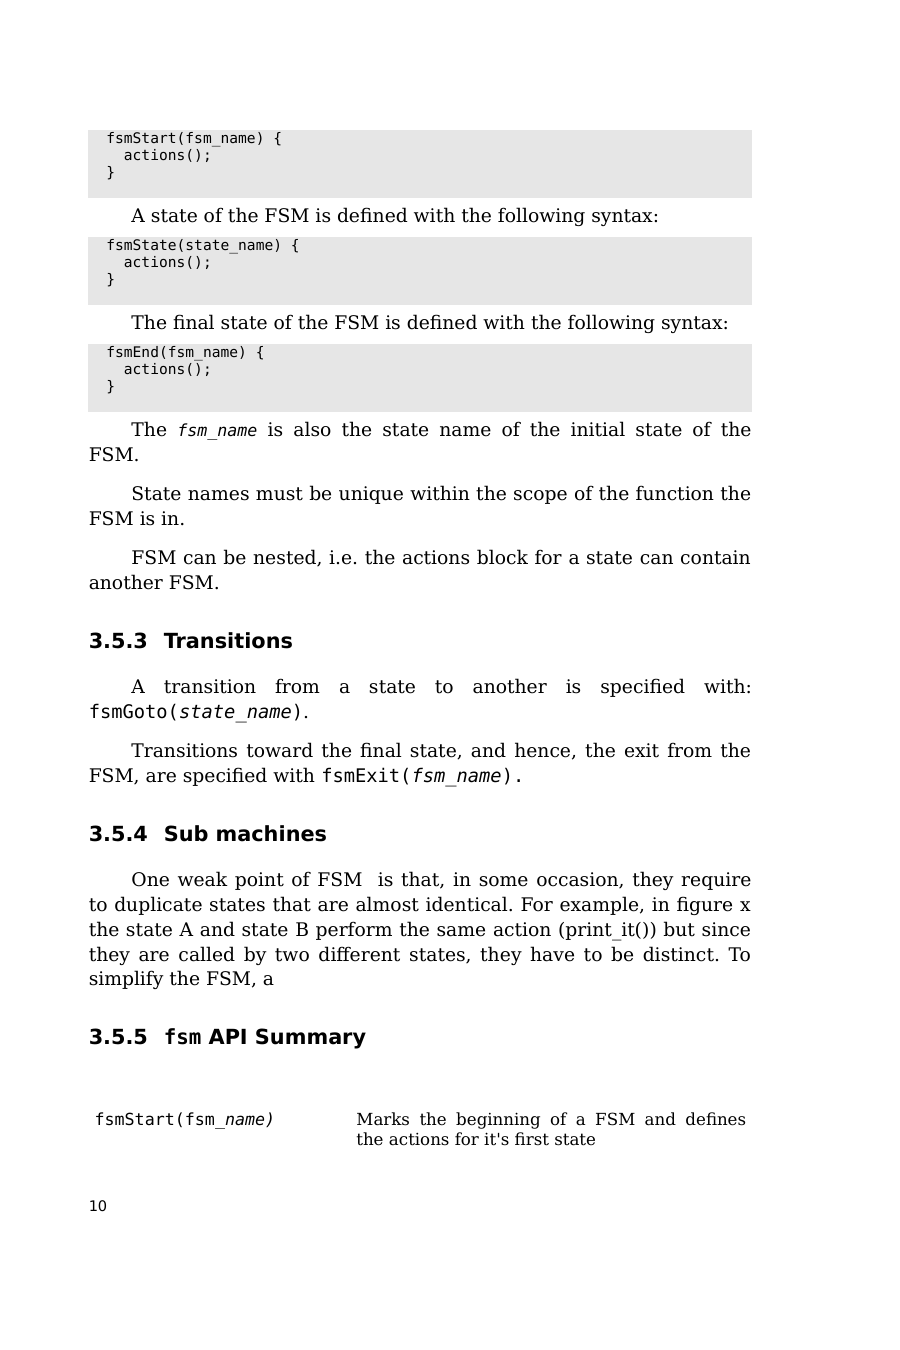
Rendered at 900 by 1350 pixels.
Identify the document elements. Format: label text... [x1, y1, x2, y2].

text A transition from a state to another is specified with: fsmGoto(state_name). [88, 676, 752, 723]
text actions(); [88, 254, 752, 271]
table_header fsmStart(fsm_name) [89, 1105, 350, 1155]
text } [88, 164, 752, 181]
text State names must be unique within the scope of the function the FSM is in. [88, 483, 752, 529]
table_header Marks the beginning of a FSM and defines the actions for it's first state [350, 1105, 752, 1155]
text } [88, 378, 752, 395]
text The fsm_name is also the state name of the initial state of the FSM. [88, 419, 752, 466]
text fsmEnd(fsm_name) { [88, 344, 752, 361]
subtitle fsm API Summary [88, 1025, 752, 1050]
text FSM can be nested, i.e. the actions block for a state can contain another FSM. [88, 547, 752, 593]
text } [88, 271, 752, 288]
text Transitions toward the final state, and hence, the exit from the FSM, are specified with fsmExit(fsm_name). [88, 740, 752, 787]
subtitle Transitions [88, 629, 752, 653]
text fsmStart(fsm_name) { [88, 130, 752, 147]
text The final state of the FSM is defined with the following syntax: [88, 312, 752, 334]
text actions(); [88, 361, 752, 378]
text One weak point of FSM is that, in some occasion, they require to duplicate states that are almost identical. For example, in figure x the state A and state B perform the same action (print_it()) but since they are called by two different states, they have to be distinct. To simplify the FSM, a [88, 869, 752, 990]
text A state of the FSM is defined with the following syntax: [88, 205, 752, 227]
text fsmState(state_name) { [88, 237, 752, 254]
text actions(); [88, 147, 752, 164]
subtitle Sub machines [88, 822, 752, 846]
